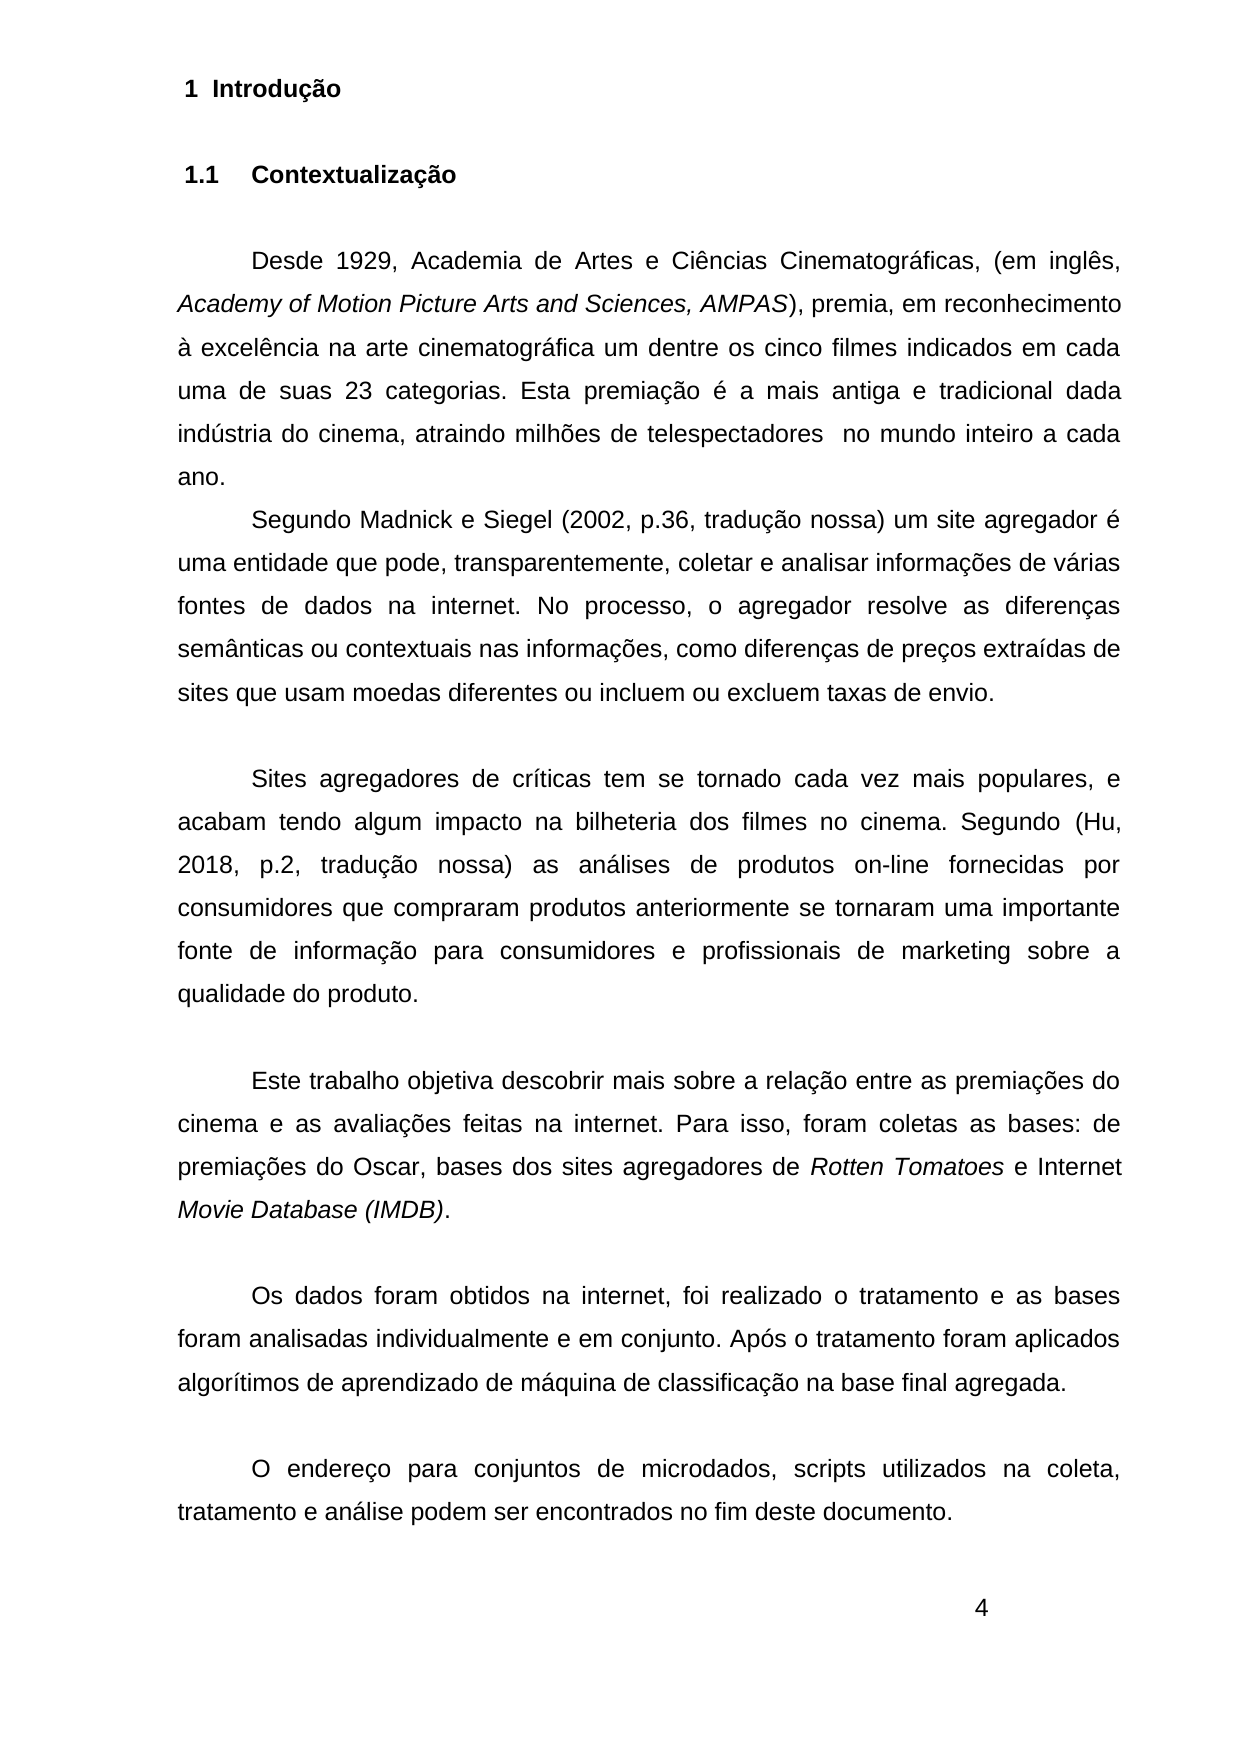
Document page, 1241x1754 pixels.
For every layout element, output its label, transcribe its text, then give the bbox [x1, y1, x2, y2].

text Sites agregadores de críticas tem se tornado cada vez mais populares, e acabam tendo algum impacto na bilheteria dos filmes no cinema. Segundo (Hu, 2018, p.2, tradução nossa) as análises de produtos on-line fornecidas por consumidores que compraram produtos anteriormente se tornaram uma importante fonte de informação para consumidores e profissionais de marketing sobre a qualidade do produto. [177, 764, 1122, 1008]
text Os dados foram obtidos na internet, foi realizado o tratamento e as bases foram analisadas individualmente e em conjunto. Após o tratamento foram aplicados algorítimos de aprendizado de máquina de classificação na base final agregada. [177, 1281, 1122, 1396]
subtitle Contextualização [177, 160, 1122, 189]
text Desde 1929, Academia de Artes e Ciências Cinematográficas, (em inglês, Academy of Motion Picture Arts and Sciences, AMPAS), premia, em reconhecimento à excelência na arte cinematográfica um dentre os cinco filmes indicados em cada uma de suas 23 categorias. Esta premiação é a mais antiga e tradicional dada indústria do cinema, atraindo milhões de telespectadores no mundo inteiro a cada ano. [177, 246, 1122, 491]
text Segundo Madnick e Siegel (2002, p.36, tradução nossa) um site agregador é uma entidade que pode, transparentemente, coletar e analisar informações de várias fontes de dados na internet. No processo, o agregador resolve as diferenças semânticas ou contextuais nas informações, como diferenças de preços extraídas de sites que usam moedas diferentes ou incluem ou excluem taxas de envio. [177, 505, 1122, 706]
text O endereço para conjuntos de microdados, scripts utilizados na coleta, tratamento e análise podem ser encontrados no fim deste documento. [177, 1454, 1122, 1526]
subtitle Introdução [177, 74, 1122, 103]
text Este trabalho objetiva descobrir mais sobre a relação entre as premiações do cinema e as avaliações feitas na internet. Para isso, foram coletas as bases: de premiações do Oscar, bases dos sites agregadores de Rotten Tomatoes e Internet Movie Database (IMDB). [177, 1066, 1122, 1224]
